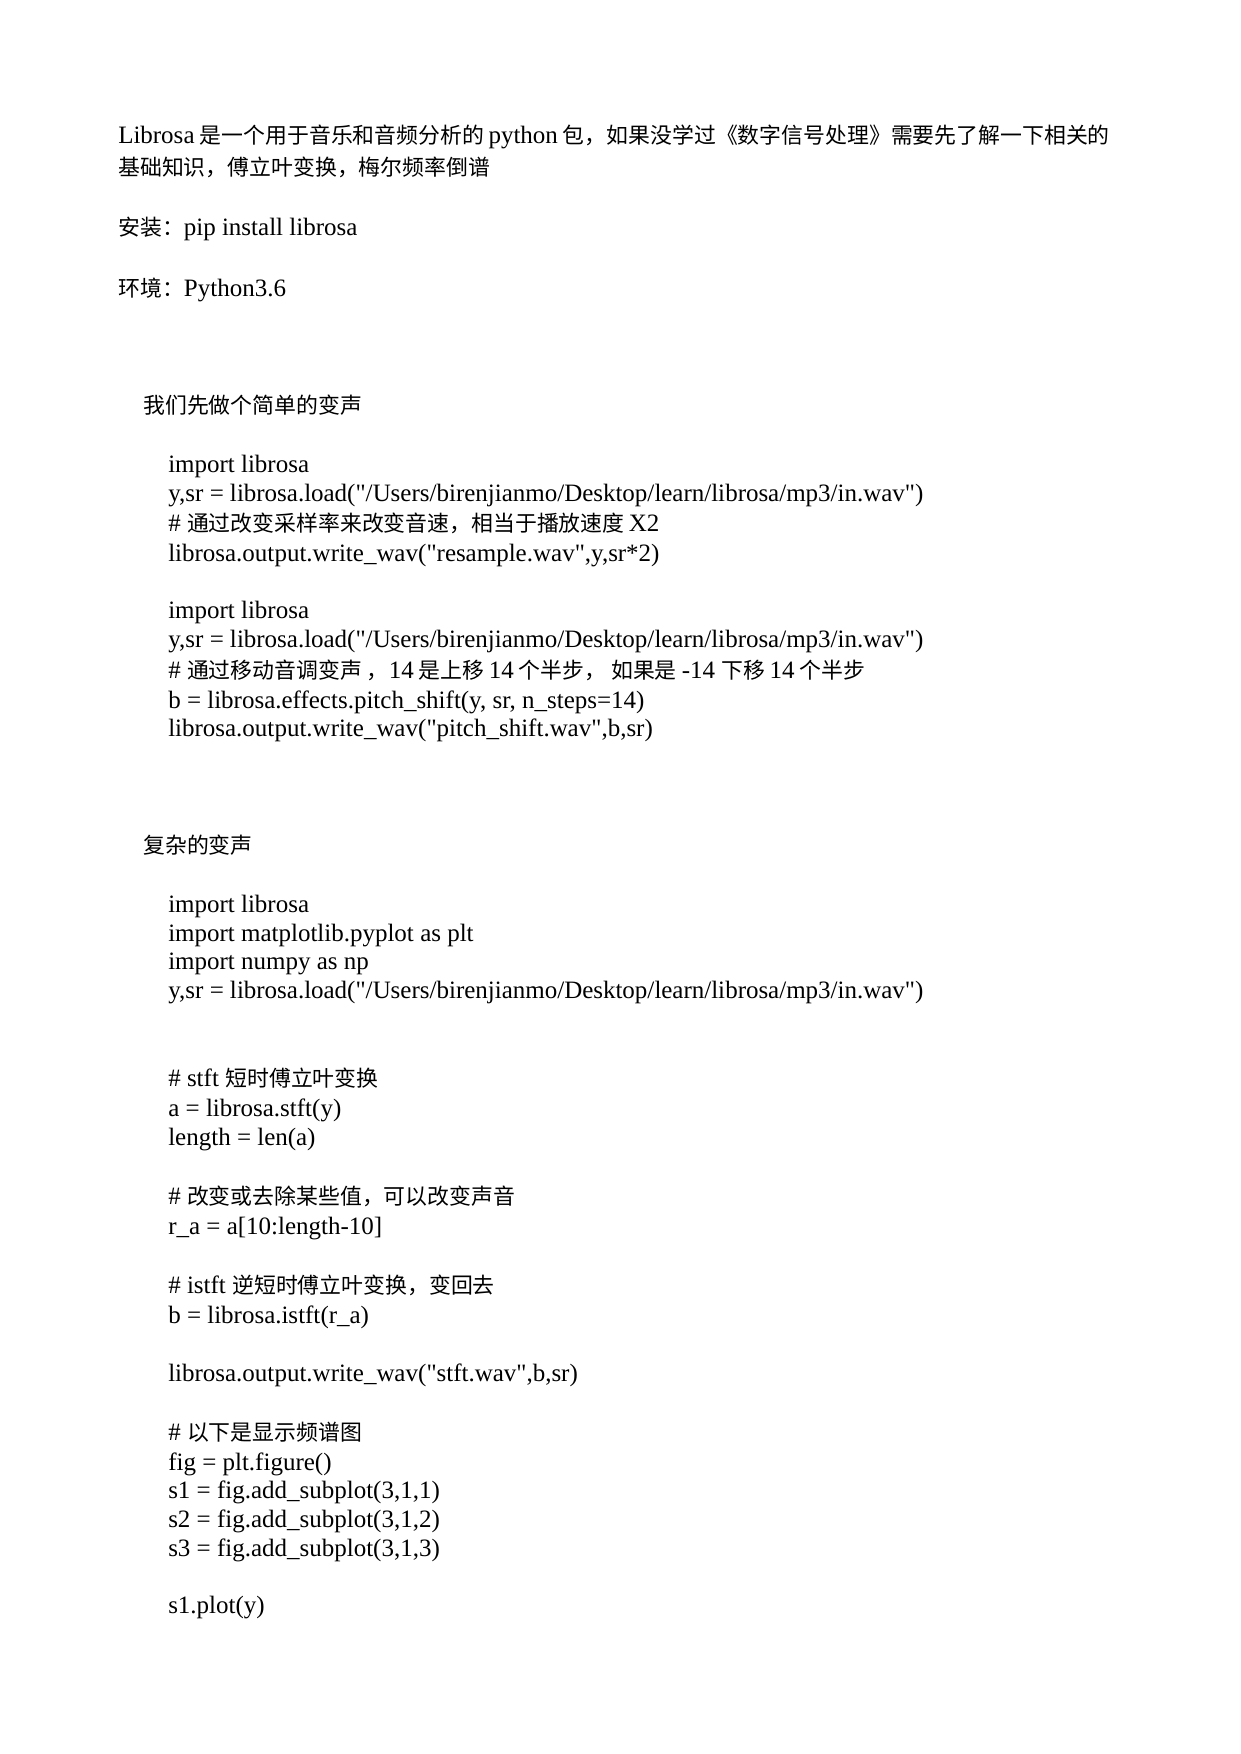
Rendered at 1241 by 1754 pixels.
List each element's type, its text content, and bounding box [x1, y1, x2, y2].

text 我们先做个简单的变声 [118, 388, 1122, 420]
text y,sr = librosa.load("/Users/birenjianmo/Desktop/learn/librosa/mp3/in.wav") [118, 975, 1122, 1004]
text # 以下是显示频谱图 [118, 1415, 1122, 1447]
text librosa.output.write_wav("pitch_shift.wav",b,sr) [118, 713, 1122, 742]
text y,sr = librosa.load("/Users/birenjianmo/Desktop/learn/librosa/mp3/in.wav") [118, 478, 1122, 506]
text # 通过改变采样率来改变音速，相当于播放速度X2 [118, 506, 1122, 538]
text r_a = a[10:length-10] [118, 1211, 1122, 1240]
text s1 = fig.add_subplot(3,1,1) [118, 1476, 1122, 1504]
text import numpy as np [118, 946, 1122, 975]
text b = librosa.istft(r_a) [118, 1300, 1122, 1329]
text s1.plot(y) [118, 1591, 1122, 1619]
text b = librosa.effects.pitch_shift(y, sr, n_steps=14) [118, 685, 1122, 713]
text Librosa是一个用于音乐和音频分析的python包，如果没学过《数字信号处理》需要先了解一下相关的基础知识，傅立叶变换，梅尔频率倒谱 [118, 118, 1122, 181]
text import librosa [118, 889, 1122, 918]
text # istft 逆短时傅立叶变换，变回去 [118, 1268, 1122, 1300]
text s2 = fig.add_subplot(3,1,2) [118, 1504, 1122, 1533]
text a = librosa.stft(y) [118, 1093, 1122, 1122]
text 安装：pip install librosa [118, 210, 1122, 242]
text # stft 短时傅立叶变换 [118, 1061, 1122, 1093]
text 环境：Python3.6 [118, 271, 1122, 302]
text librosa.output.write_wav("resample.wav",y,sr*2) [118, 538, 1122, 567]
text y,sr = librosa.load("/Users/birenjianmo/Desktop/learn/librosa/mp3/in.wav") [118, 624, 1122, 653]
text # 通过移动音调变声 ，14是上移14个半步， 如果是 -14 下移14个半步 [118, 653, 1122, 685]
text # 改变或去除某些值，可以改变声音 [118, 1179, 1122, 1211]
text import matplotlib.pyplot as plt [118, 918, 1122, 946]
text import librosa [118, 449, 1122, 478]
text fig = plt.figure() [118, 1447, 1122, 1476]
text librosa.output.write_wav("stft.wav",b,sr) [118, 1358, 1122, 1386]
text s3 = fig.add_subplot(3,1,3) [118, 1533, 1122, 1562]
text import librosa [118, 596, 1122, 624]
text 复杂的变声 [118, 828, 1122, 860]
text length = len(a) [118, 1122, 1122, 1151]
